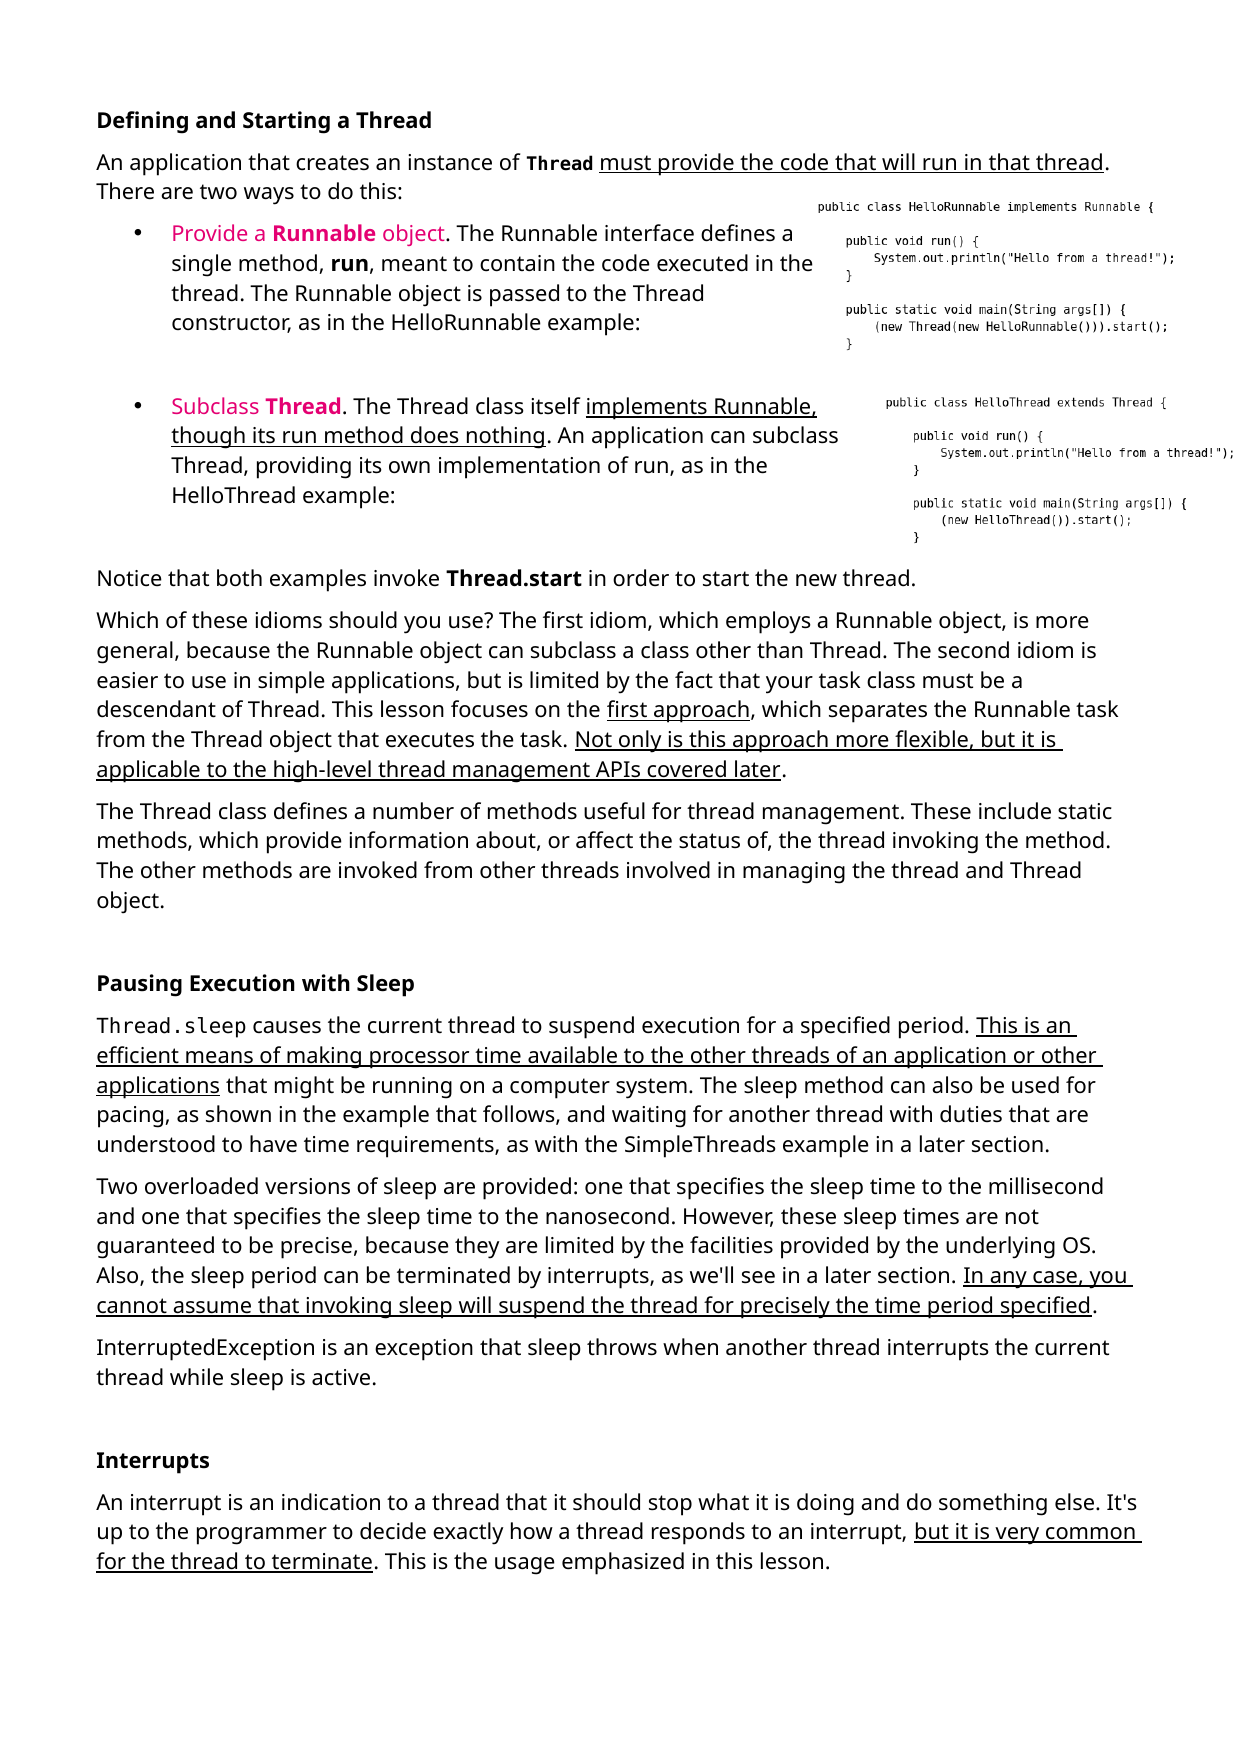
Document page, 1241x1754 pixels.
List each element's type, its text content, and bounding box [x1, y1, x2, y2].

text Pausing Execution with Sleep [96, 968, 1144, 998]
picture [815, 199, 1184, 353]
picture [883, 395, 1236, 546]
text The Thread class defines a number of methods useful for thread management. These include static methods, which provide information about, or affect the status of, the thread invoking the method. The other methods are invoked from other threads involved in managing the thread and Thread object. [96, 796, 1144, 915]
text Notice that both examples invoke Thread.start in order to start the new thread. [96, 563, 1144, 593]
text Two overloaded versions of sleep are provided: one that specifies the sleep time to the millisecond and one that specifies the sleep time to the nanosecond. However, these sleep times are not guaranteed to be precise, because they are limited by the facilities provided by the underlying OS. Also, the sleep period can be terminated by interrupts, as we'll see in a later section. In any case, you cannot assume that invoking sleep will suspend the thread for precisely the time period specified. [96, 1171, 1144, 1320]
text An application that creates an instance of Thread must provide the code that will run in that thread. There are two ways to do this: [96, 147, 1144, 206]
text Which of these idioms should you use? The first idiom, which employs a Runnable object, is more general, because the Runnable object can subclass a class other than Thread. The second idiom is easier to use in simple applications, but is limited by the fact that your task class must be a descendant of Thread. This lesson focuses on the first approach, which separates the Runnable task from the Thread object that executes the task. Not only is this approach more flexible, but it is applicable to the high-level thread management APIs covered later. [96, 605, 1144, 784]
text Defining and Starting a Thread [96, 105, 1144, 135]
text Interrupts [96, 1445, 1144, 1475]
text An interrupt is an indication to a thread that it should stop what it is doing and do something else. It's up to the programmer to decide exactly how a thread responds to an interrupt, but it is very common for the thread to terminate. This is the usage emphasized in this lesson. [96, 1487, 1144, 1576]
list Provide a Runnable object. The Runnable interface defines a single method, run, meant to contain the code executed in the thread. The Runnable object is passed to the Thread constructor, as in the HelloRunnable example: [133, 218, 815, 337]
text Thread.sleep causes the current thread to suspend execution for a specified period. This is an efficient means of making processor time available to the other threads of an application or other applications that might be running on a computer system. The sleep method can also be used for pacing, as shown in the example that follows, and waiting for another thread with duties that are understood to have time requirements, as with the SimpleThreads example in a later section. [96, 1010, 1144, 1159]
text InterruptedException is an exception that sleep throws when another thread interrupts the current thread while sleep is active. [96, 1332, 1144, 1391]
list Subclass Thread. The Thread class itself implements Runnable, though its run method does nothing. An application can subclass Thread, providing its own implementation of run, as in the HelloThread example: [133, 391, 1144, 510]
